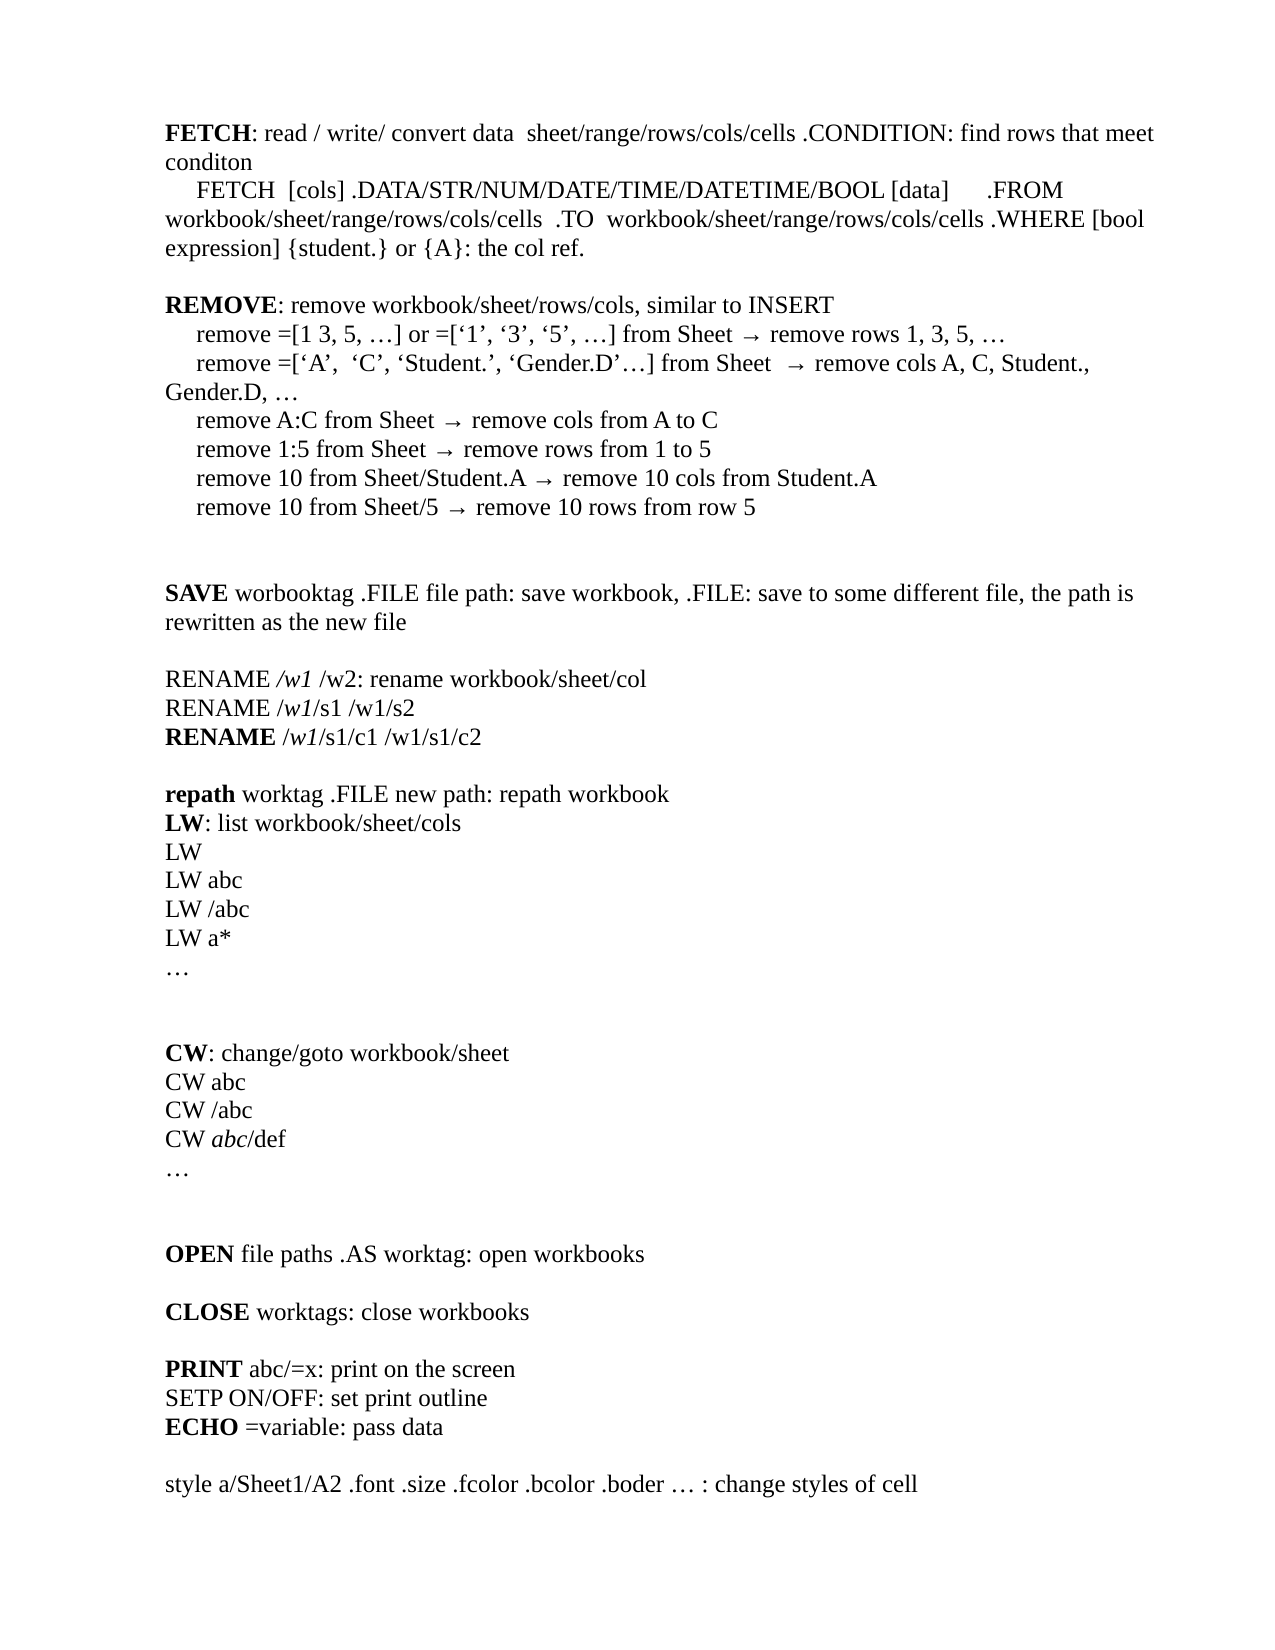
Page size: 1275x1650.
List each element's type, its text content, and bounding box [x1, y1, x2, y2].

text remove 10 from Sheet/Student.A → remove 10 cols from Student.A [165, 463, 1157, 492]
text LW abc [165, 866, 1157, 894]
text LW: list workbook/sheet/cols [165, 808, 1157, 837]
text … [165, 952, 1157, 981]
text remove 10 from Sheet/5 → remove 10 rows from row 5 [165, 492, 1157, 521]
text LW /abc [165, 894, 1157, 923]
text CW abc [165, 1067, 1157, 1096]
text PRINT abc/=x: print on the screen [165, 1354, 1157, 1383]
text remove =[1 3, 5, …] or =[‘1’, ‘3’, ‘5’, …] from Sheet → remove rows 1, 3, 5, … [165, 319, 1157, 348]
text LW a* [165, 923, 1157, 952]
text repath worktag .FILE new path: repath workbook [165, 779, 1157, 808]
text RENAME /w1/s1 /w1/s2 [165, 693, 1157, 722]
text style a/Sheet1/A2 .font .size .fcolor .bcolor .boder … : change styles of cell [165, 1469, 1157, 1498]
text LW [165, 837, 1157, 866]
text SAVE worbooktag .FILE file path: save workbook, .FILE: save to some different file, the path is rewritten as the new file [165, 578, 1157, 636]
text CLOSE worktags: close workbooks [165, 1297, 1157, 1326]
text REMOVE: remove workbook/sheet/rows/cols, similar to INSERT [165, 291, 1157, 319]
text remove 1:5 from Sheet → remove rows from 1 to 5 [165, 434, 1157, 463]
text remove =[‘A’, ‘C’, ‘Student.’, ‘Gender.D’…] from Sheet → remove cols A, C, Student., Gender.D, … [165, 348, 1157, 406]
text SETP ON/OFF: set print outline [165, 1383, 1157, 1412]
text OPEN file paths .AS worktag: open workbooks [165, 1239, 1157, 1268]
text CW /abc [165, 1096, 1157, 1124]
text ECHO =variable: pass data [165, 1412, 1157, 1441]
text FETCH [cols] .DATA/STR/NUM/DATE/TIME/DATETIME/BOOL [data] .FROM workbook/sheet/range/rows/cols/cells .TO workbook/sheet/range/rows/cols/cells .WHERE [bool expression] {student.} or {A}: the col ref. [165, 176, 1157, 262]
text … [165, 1153, 1157, 1182]
text CW abc/def [165, 1124, 1157, 1153]
text CW: change/goto workbook/sheet [165, 1038, 1157, 1067]
text RENAME /w1/s1/c1 /w1/s1/c2 [165, 722, 1157, 751]
text RENAME /w1 /w2: rename workbook/sheet/col [165, 664, 1157, 693]
text remove A:C from Sheet → remove cols from A to C [165, 406, 1157, 434]
text FETCH: read / write/ convert data sheet/range/rows/cols/cells .CONDITION: find rows that meet conditon [165, 118, 1157, 176]
